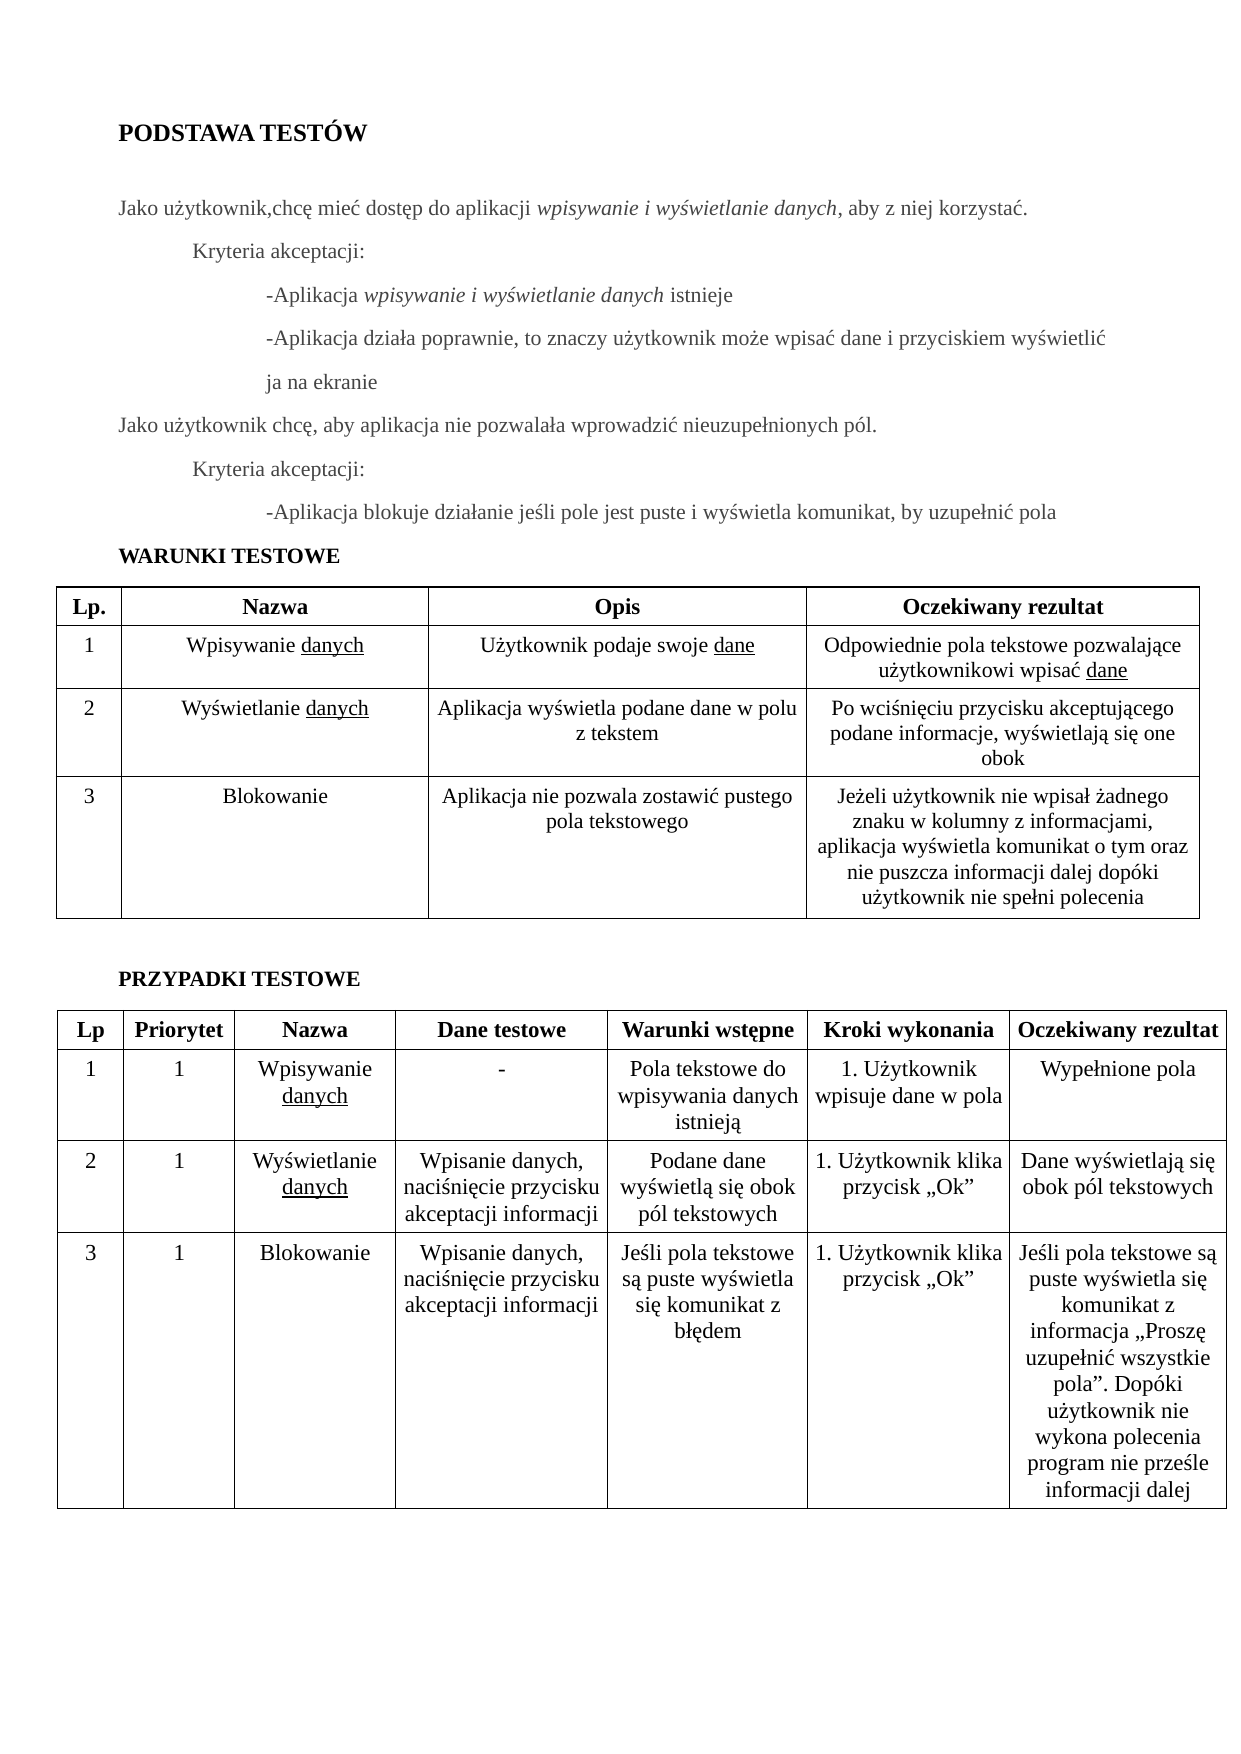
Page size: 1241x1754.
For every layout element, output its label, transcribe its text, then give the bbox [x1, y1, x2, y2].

table_cell 1 [124, 1233, 234, 1508]
table_cell Wypełnione pola [1010, 1050, 1226, 1140]
table_cell Jeżeli użytkownik nie wpisał żadnego znaku w kolumny z informacjami, aplikacja wyświetla komunikat o tym oraz nie puszcza informacji dalej dopóki użytkownik nie spełni polecenia [807, 777, 1199, 918]
table_cell Wpisanie danych, naciśnięcie przycisku akceptacji informacji [396, 1233, 607, 1508]
table_cell Dane wyświetlają się obok pól tekstowych [1010, 1141, 1226, 1232]
table_cell Wpisywanie danych [235, 1050, 395, 1140]
table_cell Aplikacja wyświetla podane dane w polu z tekstem [429, 689, 806, 776]
table_header Kroki wykonania [808, 1011, 1009, 1049]
table_cell Wpisanie danych, naciśnięcie przycisku akceptacji informacji [396, 1141, 607, 1232]
table_cell 1. Użytkownik klika przycisk „Ok” [808, 1233, 1009, 1508]
table_cell 1 [57, 626, 121, 688]
table_cell Wyświetlanie danych [235, 1141, 395, 1232]
table_cell Odpowiednie pola tekstowe pozwalające użytkownikowi wpisać dane [807, 626, 1199, 688]
text Jako użytkownik,chcę mieć dostęp do aplikacji wpisywanie i wyświetlanie danych, aby z niej korzystać. [118, 194, 1122, 220]
table_cell Blokowanie [235, 1233, 395, 1508]
table_header Opis [429, 588, 806, 625]
table_cell 1 [124, 1050, 234, 1140]
table_cell Po wciśnięciu przycisku akceptującego podane informacje, wyświetlają się one obok [807, 689, 1199, 776]
table_cell 1 [58, 1050, 123, 1140]
table_cell Aplikacja nie pozwala zostawić pustego pola tekstowego [429, 777, 806, 918]
table_cell Podane dane wyświetlą się obok pól tekstowych [608, 1141, 807, 1232]
table_cell 2 [58, 1141, 123, 1232]
table_cell 1. Użytkownik klika przycisk „Ok” [808, 1141, 1009, 1232]
text PRZYPADKI TESTOWE [118, 966, 1122, 991]
text ja na ekranie [118, 369, 1122, 394]
table_header Nazwa [235, 1011, 395, 1049]
table_header Lp [58, 1011, 123, 1049]
table_header Lp. [57, 588, 121, 625]
table_cell - [396, 1050, 607, 1140]
text -Aplikacja działa poprawnie, to znaczy użytkownik może wpisać dane i przyciskiem wyświetlić [118, 325, 1122, 350]
text -Aplikacja wpisywanie i wyświetlanie danych istnieje [118, 282, 1122, 307]
table_cell 3 [57, 777, 121, 918]
table_cell 2 [57, 689, 121, 776]
table_cell Użytkownik podaje swoje dane [429, 626, 806, 688]
table_cell Blokowanie [122, 777, 428, 918]
table_cell Wpisywanie danych [122, 626, 428, 688]
text Kryteria akceptacji: [118, 238, 1122, 263]
text -Aplikacja blokuje działanie jeśli pole jest puste i wyświetla komunikat, by uzupełnić pola [118, 499, 1122, 524]
text Kryteria akceptacji: [118, 456, 1122, 481]
text WARUNKI TESTOWE [118, 543, 1122, 568]
table_header Oczekiwany rezultat [1010, 1011, 1226, 1049]
table_header Oczekiwany rezultat [807, 588, 1199, 625]
table_header Dane testowe [396, 1011, 607, 1049]
table_header Nazwa [122, 588, 428, 625]
table_header Warunki wstępne [608, 1011, 807, 1049]
table_cell 1 [124, 1141, 234, 1232]
table_cell Pola tekstowe do wpisywania danych istnieją [608, 1050, 807, 1140]
table_cell 3 [58, 1233, 123, 1508]
table_cell Jeśli pola tekstowe są puste wyświetla się komunikat z informacja „Proszę uzupełnić wszystkie pola”. Dopóki użytkownik nie wykona polecenia program nie prześle informacji dalej [1010, 1233, 1226, 1508]
table_header Priorytet [124, 1011, 234, 1049]
text PODSTAWA TESTÓW [118, 118, 1122, 147]
table_cell Jeśli pola tekstowe są puste wyświetla się komunikat z błędem [608, 1233, 807, 1508]
table_cell Wyświetlanie danych [122, 689, 428, 776]
table_cell 1. Użytkownik wpisuje dane w pola [808, 1050, 1009, 1140]
text Jako użytkownik chcę, aby aplikacja nie pozwalała wprowadzić nieuzupełnionych pól. [118, 412, 1122, 437]
